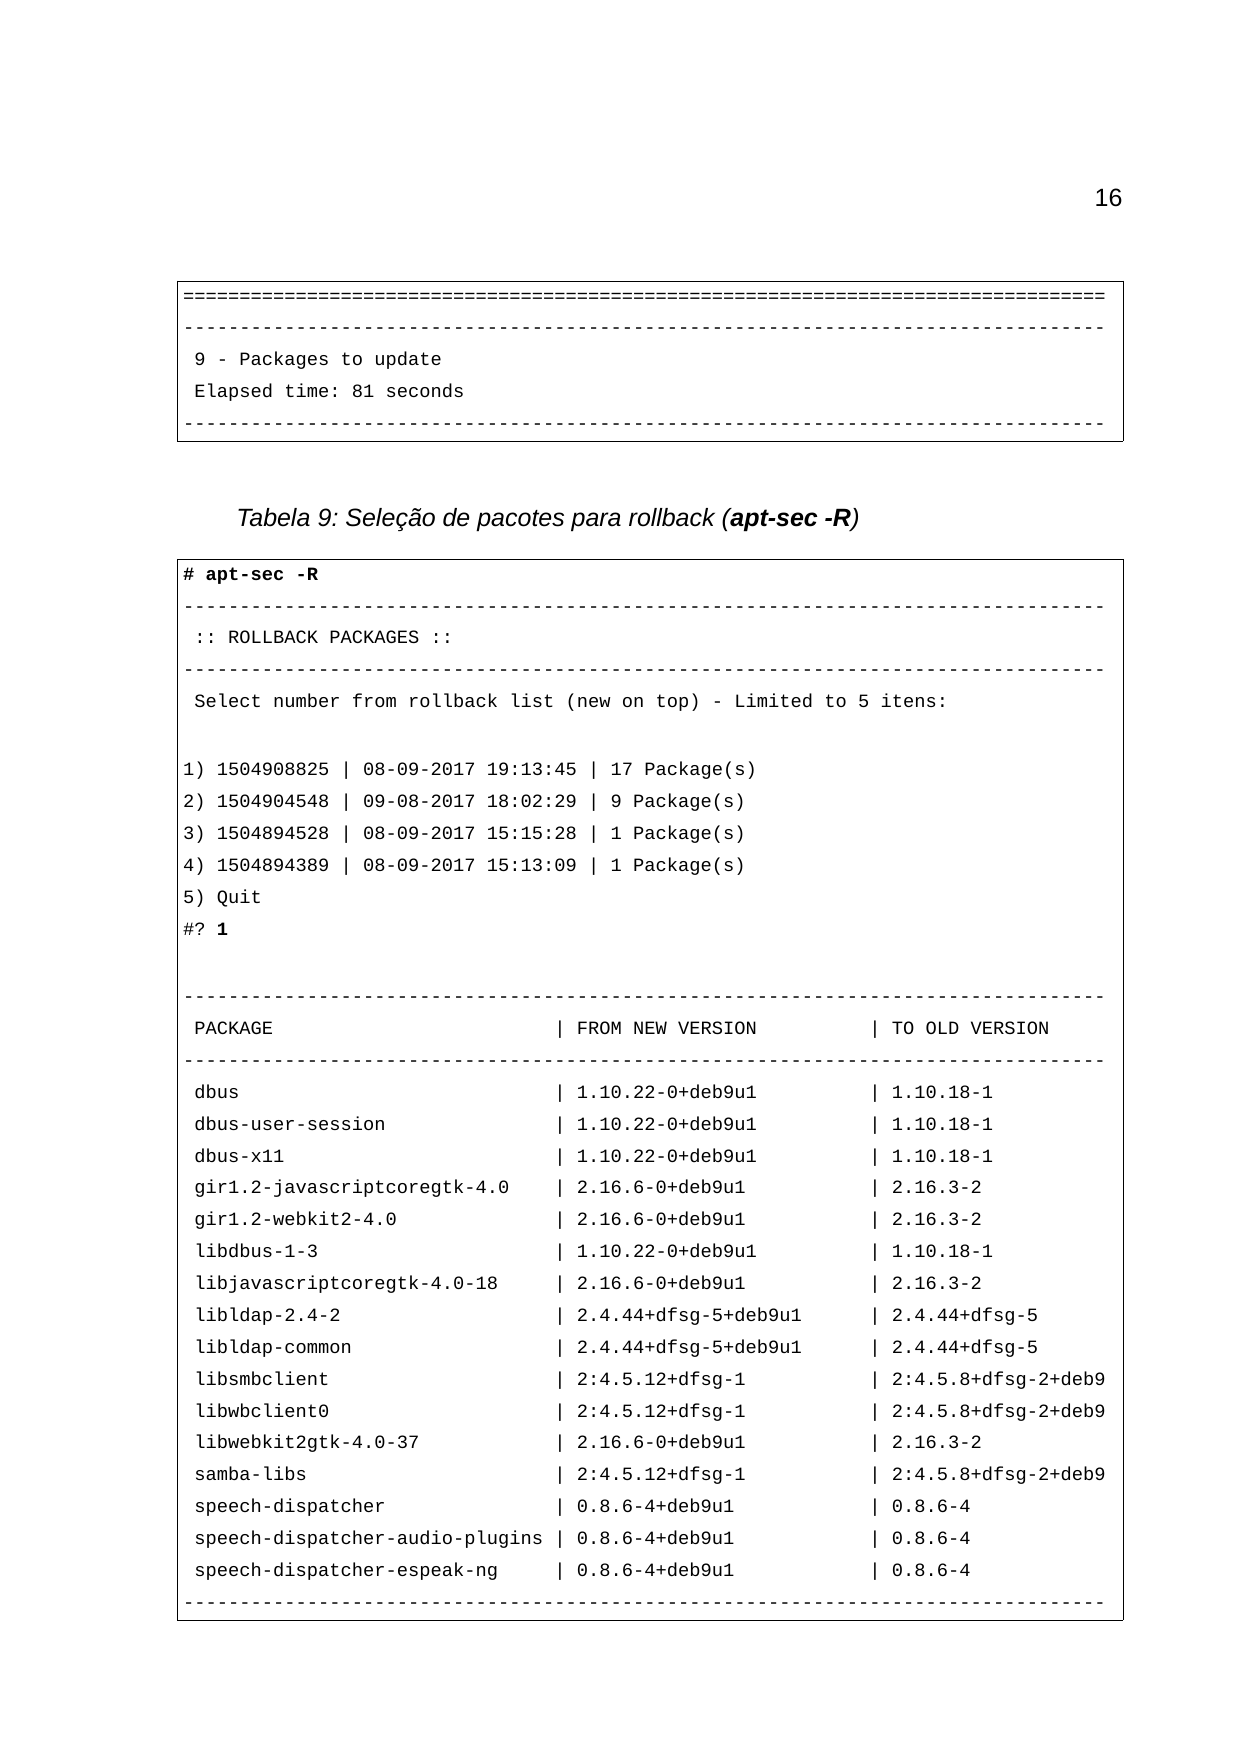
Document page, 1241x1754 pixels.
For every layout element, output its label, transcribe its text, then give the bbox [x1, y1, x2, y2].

table_header ================================================================================== ---------------------------------------------------------------------------------- 9 - Packages to update Elapsed time: 81 seconds ---------------------------------------------------------------------------------- [178, 282, 1123, 441]
text Tabela 9: Seleção de pacotes para rollback (apt-sec -R) [177, 503, 1122, 532]
table_header # apt-sec -R ---------------------------------------------------------------------------------- :: ROLLBACK PACKAGES :: ---------------------------------------------------------------------------------- Select number from rollback list (new on top) - Limited to 5 itens: 1) 1504908825 | 08-09-2017 19:13:45 | 17 Package(s) 2) 1504904548 | 09-08-2017 18:02:29 | 9 Package(s) 3) 1504894528 | 08-09-2017 15:15:28 | 1 Package(s) 4) 1504894389 | 08-09-2017 15:13:09 | 1 Package(s) 5) Quit #? 1 ---------------------------------------------------------------------------------- PACKAGE | FROM NEW VERSION | TO OLD VERSION ---------------------------------------------------------------------------------- dbus | 1.10.22-0+deb9u1 | 1.10.18-1 dbus-user-session | 1.10.22-0+deb9u1 | 1.10.18-1 dbus-x11 | 1.10.22-0+deb9u1 | 1.10.18-1 gir1.2-javascriptcoregtk-4.0 | 2.16.6-0+deb9u1 | 2.16.3-2 gir1.2-webkit2-4.0 | 2.16.6-0+deb9u1 | 2.16.3-2 libdbus-1-3 | 1.10.22-0+deb9u1 | 1.10.18-1 libjavascriptcoregtk-4.0-18 | 2.16.6-0+deb9u1 | 2.16.3-2 libldap-2.4-2 | 2.4.44+dfsg-5+deb9u1 | 2.4.44+dfsg-5 libldap-common | 2.4.44+dfsg-5+deb9u1 | 2.4.44+dfsg-5 libsmbclient | 2:4.5.12+dfsg-1 | 2:4.5.8+dfsg-2+deb9 libwbclient0 | 2:4.5.12+dfsg-1 | 2:4.5.8+dfsg-2+deb9 libwebkit2gtk-4.0-37 | 2.16.6-0+deb9u1 | 2.16.3-2 samba-libs | 2:4.5.12+dfsg-1 | 2:4.5.8+dfsg-2+deb9 speech-dispatcher | 0.8.6-4+deb9u1 | 0.8.6-4 speech-dispatcher-audio-plugins | 0.8.6-4+deb9u1 | 0.8.6-4 speech-dispatcher-espeak-ng | 0.8.6-4+deb9u1 | 0.8.6-4 [178, 560, 1123, 1620]
